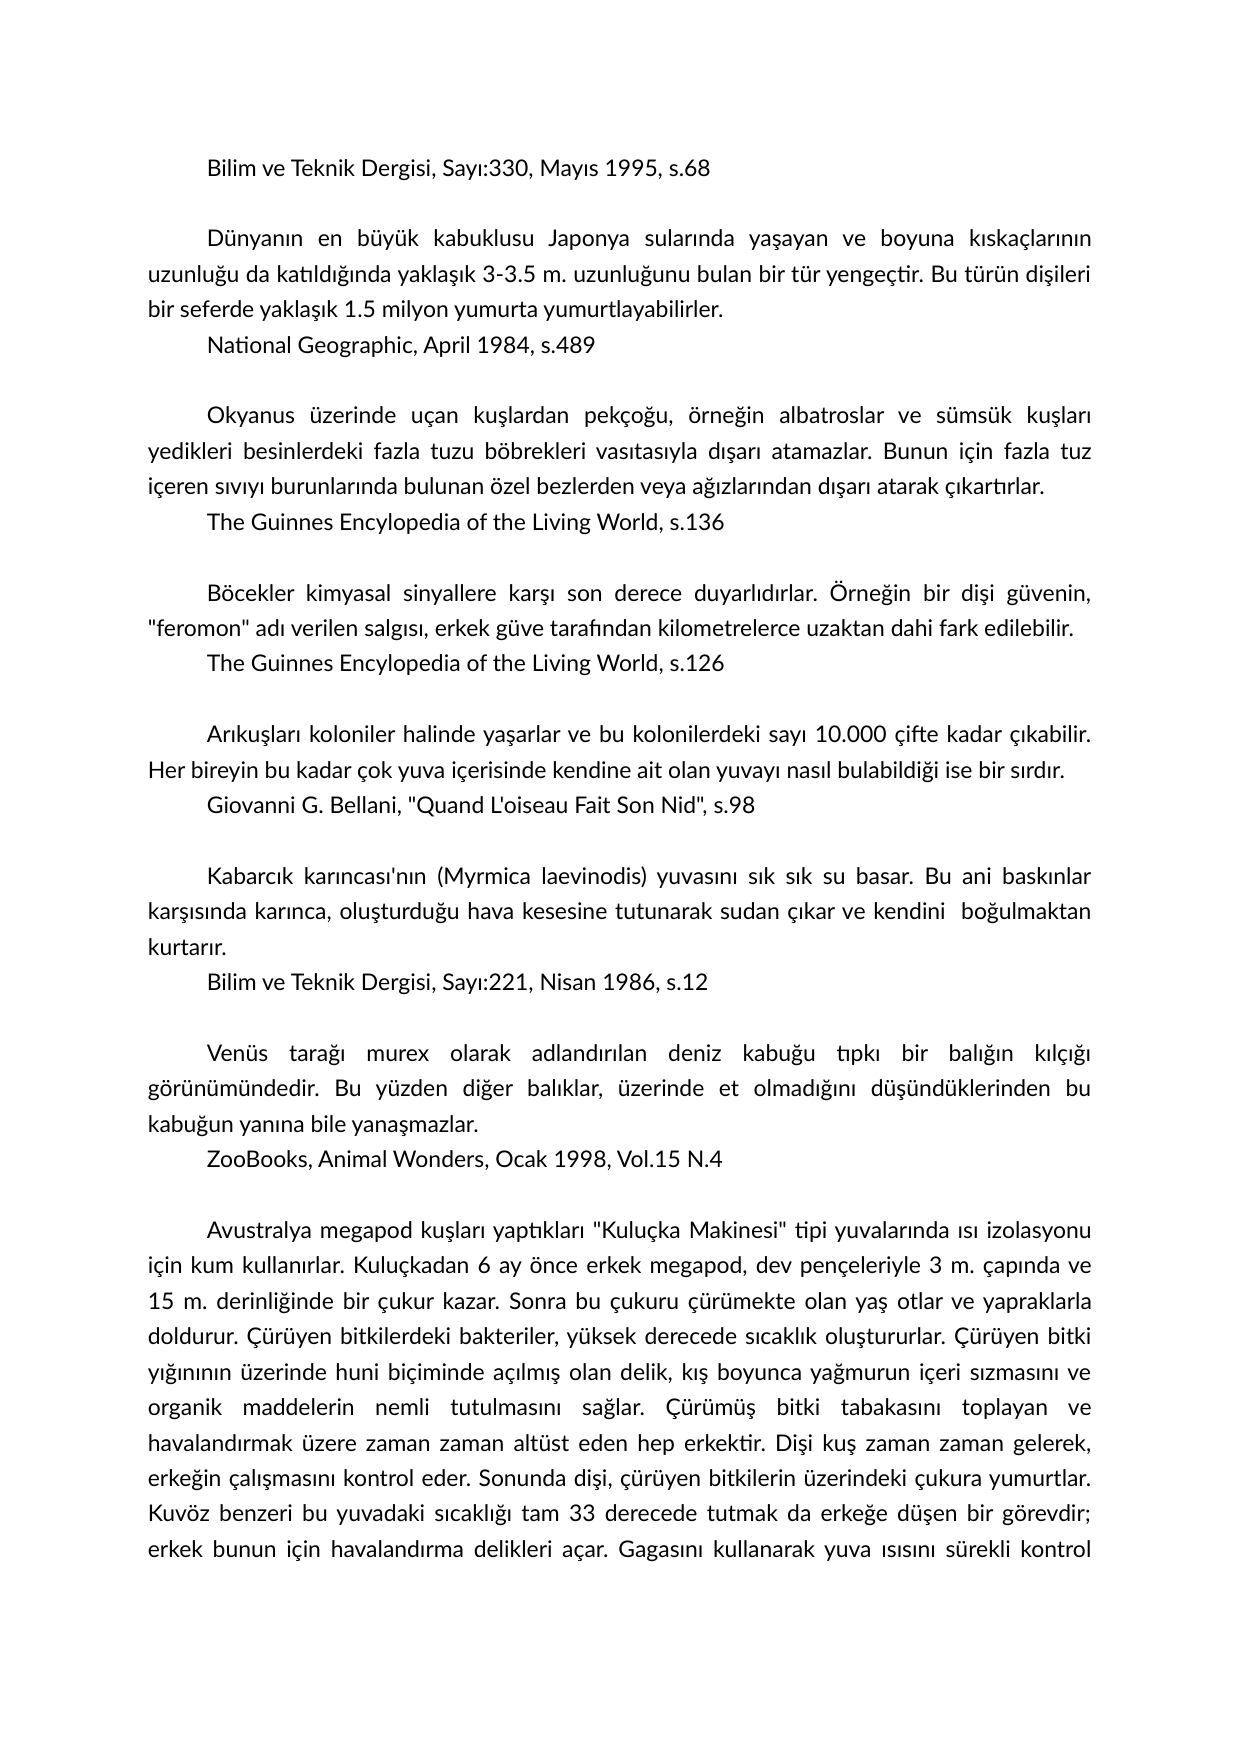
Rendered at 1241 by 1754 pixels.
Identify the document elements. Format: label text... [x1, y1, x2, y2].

text Avustralya megapod kuşları yaptıkları "Kuluçka Makinesi" tipi yuvalarında ısı izolasyonu için kum kullanırlar. Kuluçkadan 6 ay önce erkek megapod, dev pençeleriyle 3 m. çapında ve 15 m. derinliğinde bir çukur kazar. Sonra bu çukuru çürümekte olan yaş otlar ve yapraklarla doldurur. Çürüyen bitkilerdeki bakteriler, yüksek derecede sıcaklık oluştururlar. Çürüyen bitki yığınının üzerinde huni biçiminde açılmış olan delik, kış boyunca yağmurun içeri sızmasını ve organik maddelerin nemli tutulmasını sağlar. Çürümüş bitki tabakasını toplayan ve havalandırmak üzere zaman zaman altüst eden hep erkektir. Dişi kuş zaman zaman gelerek, erkeğin çalışmasını kontrol eder. Sonunda dişi, çürüyen bitkilerin üzerindeki çukura yumurtlar. Kuvöz benzeri bu yuvadaki sıcaklığı tam 33 derecede tutmak da erkeğe düşen bir görevdir; erkek bunun için havalandırma delikleri açar. Gagasını kullanarak yuva ısısını sürekli kontrol [148, 1210, 1093, 1564]
text Arıkuşları koloniler halinde yaşarlar ve bu kolonilerdeki sayı 10.000 çifte kadar çıkabilir. Her bireyin bu kadar çok yuva içerisinde kendine ait olan yuvayı nasıl bulabildiği ise bir sırdır. [148, 714, 1093, 785]
text National Geographic, April 1984, s.489 [148, 325, 1093, 360]
text Kabarcık karıncası'nın (Myrmica laevinodis) yuvasını sık sık su basar. Bu ani baskınlar karşısında karınca, oluşturduğu hava kesesine tutunarak sudan çıkar ve kendini boğulmaktan kurtarır. [148, 856, 1093, 962]
text The Guinnes Encylopedia of the Living World, s.136 [148, 502, 1093, 537]
text Dünyanın en büyük kabuklusu Japonya sularında yaşayan ve boyuna kıskaçlarının uzunluğu da katıldığında yaklaşık 3-3.5 m. uzunluğunu bulan bir tür yengeçtir. Bu türün dişileri bir seferde yaklaşık 1.5 milyon yumurta yumurtlayabilirler. [148, 218, 1093, 325]
text The Guinnes Encylopedia of the Living World, s.126 [148, 643, 1093, 679]
text Venüs tarağı murex olarak adlandırılan deniz kabuğu tıpkı bir balığın kılçığı görünümündedir. Bu yüzden diğer balıklar, üzerinde et olmadığını düşündüklerinden bu kabuğun yanına bile yanaşmazlar. [148, 1033, 1093, 1139]
text Giovanni G. Bellani, "Quand L'oiseau Fait Son Nid", s.98 [148, 785, 1093, 821]
text Okyanus üzerinde uçan kuşlardan pekçoğu, örneğin albatroslar ve sümsük kuşları yedikleri besinlerdeki fazla tuzu böbrekleri vasıtasıyla dışarı atamazlar. Bunun için fazla tuz içeren sıvıyı burunlarında bulunan özel bezlerden veya ağızlarından dışarı atarak çıkartırlar. [148, 396, 1093, 502]
text Bilim ve Teknik Dergisi, Sayı:330, Mayıs 1995, s.68 [148, 148, 1093, 183]
text Böcekler kimyasal sinyallere karşı son derece duyarlıdırlar. Örneğin bir dişi güvenin, "feromon" adı verilen salgısı, erkek güve tarafından kilometrelerce uzaktan dahi fark edilebilir. [148, 573, 1093, 643]
text ZooBooks, Animal Wonders, Ocak 1998, Vol.15 N.4 [148, 1139, 1093, 1175]
text Bilim ve Teknik Dergisi, Sayı:221, Nisan 1986, s.12 [148, 962, 1093, 998]
